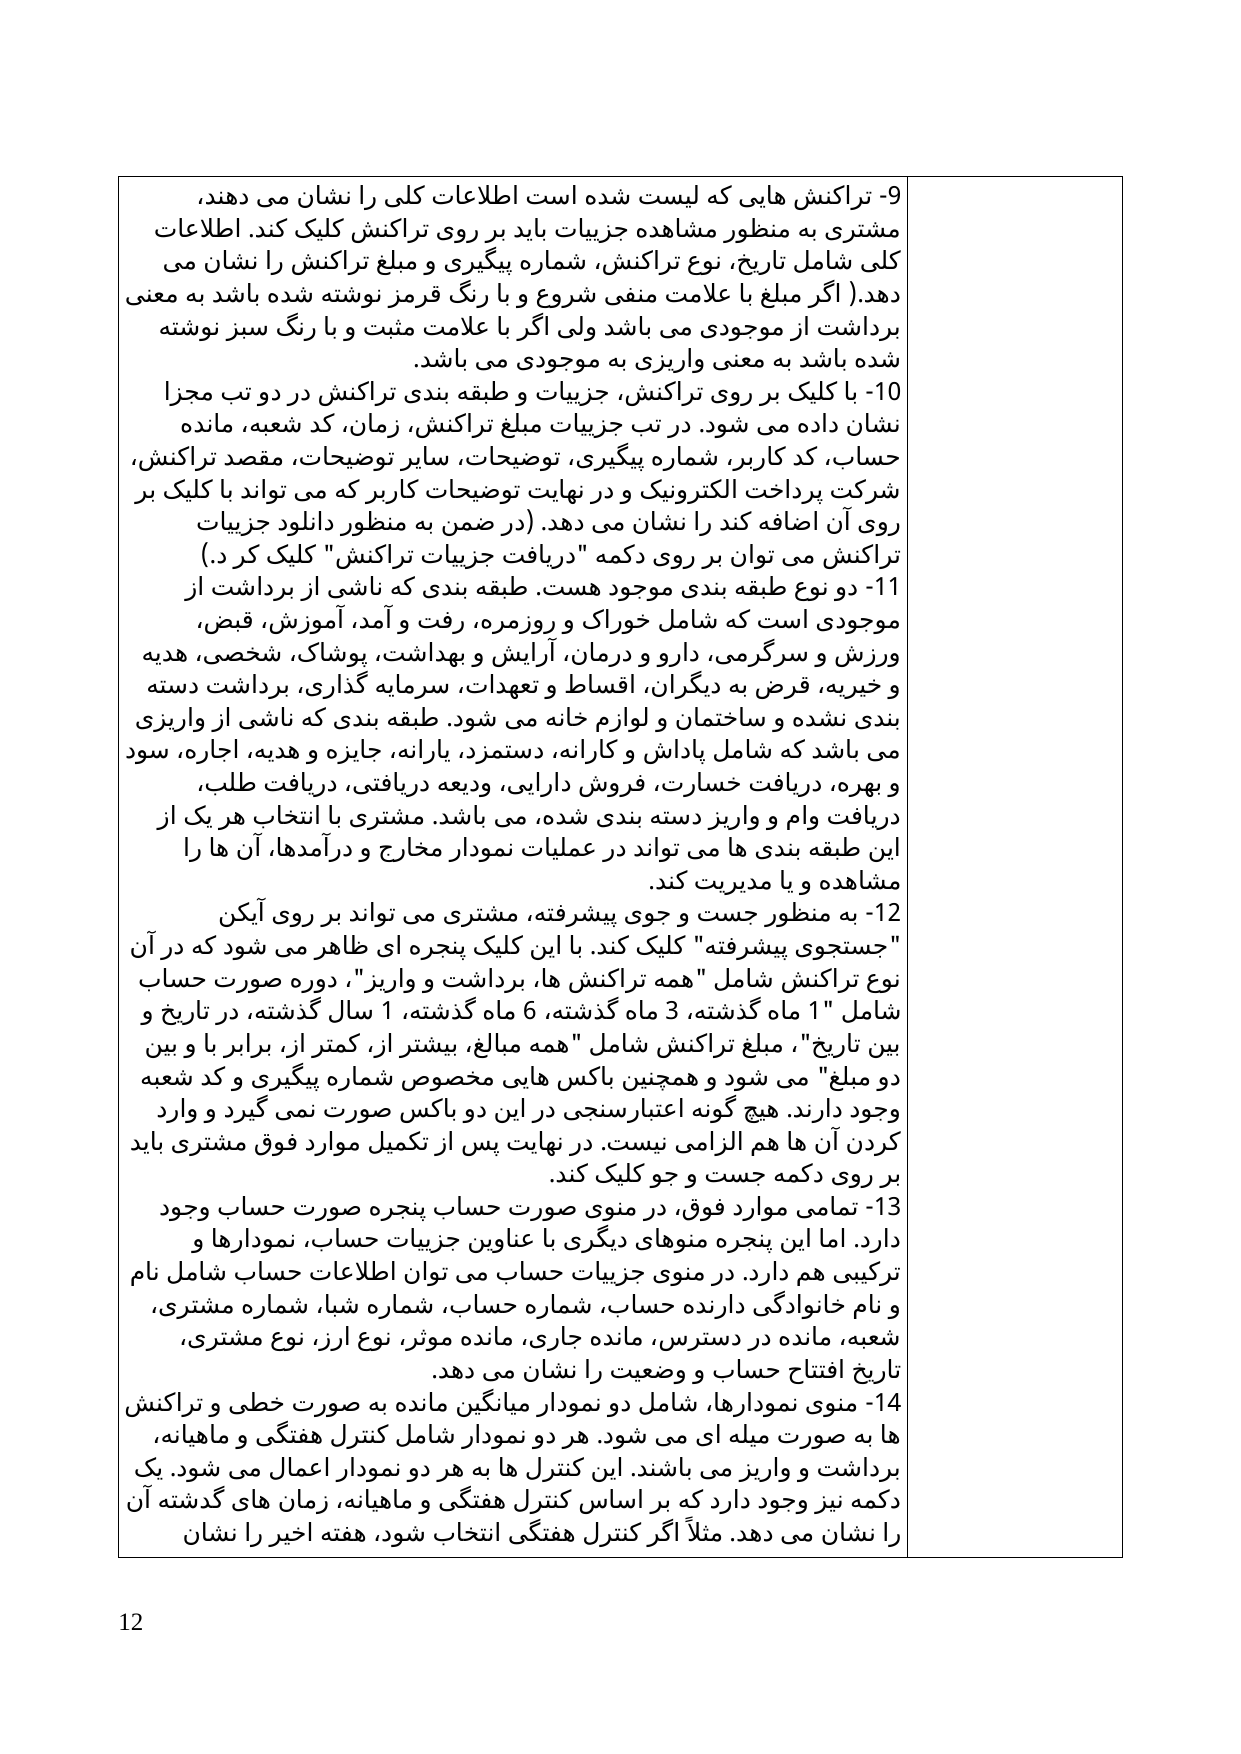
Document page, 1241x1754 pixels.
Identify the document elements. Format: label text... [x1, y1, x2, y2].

table_cell [908, 177, 1122, 1557]
table_cell 1- پس از ورود به سایت، با کلیک بر روی آیکون صورت حساب، صفحه مورد نظر برای مشتری باز می شود. 2- در مرحله اول مشتری باید شماره حساب خود که قرار است این عملیات بر روی آن انجام شود را انتخاب کند. (البته به صورت پیش فرض شماره حساب متصل به کارت وارد شده توسط مشتری به صورت خودکار انتخاب شده است.) 3- به تبع شماره حساب، لیست تمام تراکنش ها به صورت نزولی یا از آخر (آخرین تراکنش در صدر جدول قرار می گیرد) به اول، نمایش داده می شود. 4- با کلیک بر روی آیکن "نمایش صعودی" می توان این نمایش را برعکس دید. 5- با کلیک بر روی آیکن "دانلود صورت حساب" پنجره ای ظاهر می شود که در آن می توان صورت حساب را در یکی از چهار حالت دانلود به زبان فارسی و یا انگلیسی و با فرمت PDF و یا Excel دانلود کرد. 6- با کلیک بر روی آیکن "ایمیل تراکنش ها" پنجره ای ظاهر می شود که مشتری می تواند برای ارسال به صورت ایمیل، ابتدا نام و نام خانوادگی و همچنین ایمیل گیرنده را وارد و بر روی دکمه ارسال کلیک کند. 7- در کنار آیکن های ذکر شده، به منظور جست و جو باکسی وجود دارد که مشتری می تواند در آن هر اطلاعاتی را که راجع به تراکنش خود شامل تاریخ، مبلغ، کد شعبه، شماره پیگیری و … دارد به منظور یافتن راحت تر آن، وارد کند، در این صورت جست و جو به صورت خودکار وابسته به تغییراتی که وارد می شود، انجام خواهد شد. 9- تراکنش هایی که لیست شده است اطلاعات کلی را نشان می دهند، مشتری به منظور مشاهده جزییات باید بر روی تراکنش کلیک کند. اطلاعات کلی شامل تاریخ، نوع تراکنش، شماره پیگیری و مبلغ تراکنش را نشان می دهد.( اگر مبلغ با علامت منفی شروع و با رنگ قرمز نوشته شده باشد به معنی برداشت از موجودی می باشد ولی اگر با علامت مثبت و با رنگ سبز نوشته شده باشد به معنی واریزی به موجودی می باشد. 10- با کلیک بر روی تراکنش، جزییات و طبقه بندی تراکنش در دو تب مجزا نشان داده می شود. در تب جزییات مبلغ تراکنش، زمان، کد شعبه، مانده حساب، کد کاربر، شماره پیگیری، توضیحات، سایر توضیحات، مقصد تراکنش، شرکت پرداخت الکترونیک و در نهایت توضیحات کاربر که می تواند با کلیک بر روی آن اضافه کند را نشان می دهد. (در ضمن به منظور دانلود جزییات تراکنش می توان بر روی دکمه "دریافت جزییات تراکنش" کلیک کر د.) 11- دو نوع طبقه بندی موجود هست. طبقه بندی که ناشی از برداشت از موجودی است که شامل خوراک و روزمره، رفت و آمد، آموزش، قبض، ورزش و سرگرمی، دارو و درمان، آرایش و بهداشت، پوشاک، شخصی، هدیه و خیریه، قرض به دیگران، اقساط و تعهدات، سرمایه گذاری، برداشت دسته بندی نشده و ساختمان و لوازم خانه می شود. طبقه بندی که ناشی از واریزی می باشد که شامل پاداش و کارانه، دستمزد، یارانه، جایزه و هدیه، اجاره، سود و بهره، دریافت خسارت، فروش دارایی، ودیعه دریافتی، دریافت طلب، دریافت وام و واریز دسته بندی شده، می باشد. مشتری با انتخاب هر یک از این طبقه بندی ها می تواند در عملیات نمودار مخارج و درآمدها، آن ها را مشاهده و یا مدیریت کند. 12- به منظور جست و جوی پیشرفته، مشتری می تواند بر روی آیکن "جستجوی پیشرفته" کلیک کند. با این کلیک پنجره ای ظاهر می شود که در آن نوع تراکنش شامل "همه تراکنش ها، برداشت و واریز"، دوره صورت حساب شامل "1 ماه گذشته، 3 ماه گذشته، 6 ماه گذشته، 1 سال گذشته، در تاریخ و بین تاریخ"، مبلغ تراکنش شامل "همه مبالغ، بیشتر از، کمتر از، برابر با و بین دو مبلغ" می شود و همچنین باکس هایی مخصوص شماره پیگیری و کد شعبه وجود دارند. هیچ گونه اعتبارسنجی در این دو باکس صورت نمی گیرد و وارد کردن آن ها هم الزامی نیست. در نهایت پس از تکمیل موارد فوق مشتری باید بر روی دکمه جست و جو کلیک کند. 13- تمامی موارد فوق، در منوی صورت حساب پنجره صورت حساب وجود دارد. اما این پنجره منوهای دیگری با عناوین جزییات حساب، نمودارها و ترکیبی هم دارد. در منوی جزییات حساب می توان اطلاعات حساب شامل نام و نام خانوادگی دارنده حساب، شماره حساب، شماره شبا، شماره مشتری، شعبه، مانده در دسترس، مانده جاری، مانده موثر، نوع ارز، نوع مشتری، تاریخ افتتاح حساب و وضعیت را نشان می دهد. 14- منوی نمودارها، شامل دو نمودار میانگین مانده به صورت خطی و تراکنش ها به صورت میله ای می شود. هر دو نمودار شامل کنترل هفتگی و ماهیانه، برداشت و واریز می باشند. این کنترل ها به هر دو نمودار اعمال می شود. یک دکمه نیز وجود دارد که بر اساس کنترل هفتگی و ماهیانه، زمان های گدشته آن را نشان می دهد. مثلاً اگر کنترل هفتگی انتخاب شود، هفته اخیر را نشان خواهد داد و اگر در این حالت بر روی دکمه "قبلی" کلیک شود، دو هفته قبل را نشان خواهد داد. 15- منوی ترکیبی نیز، حالت ترکیبی منوی صورت حساب و نمودارها را نشان خواهد داد. 16- قابل ذکر است که در صورت که ظرف مدت پنج دقیقه هیچ تغییری از طرف مشتری در سایت ثبت نشود، مشتری به صورت اتوماتیک Log out خواهد شد. [119, 177, 907, 1557]
